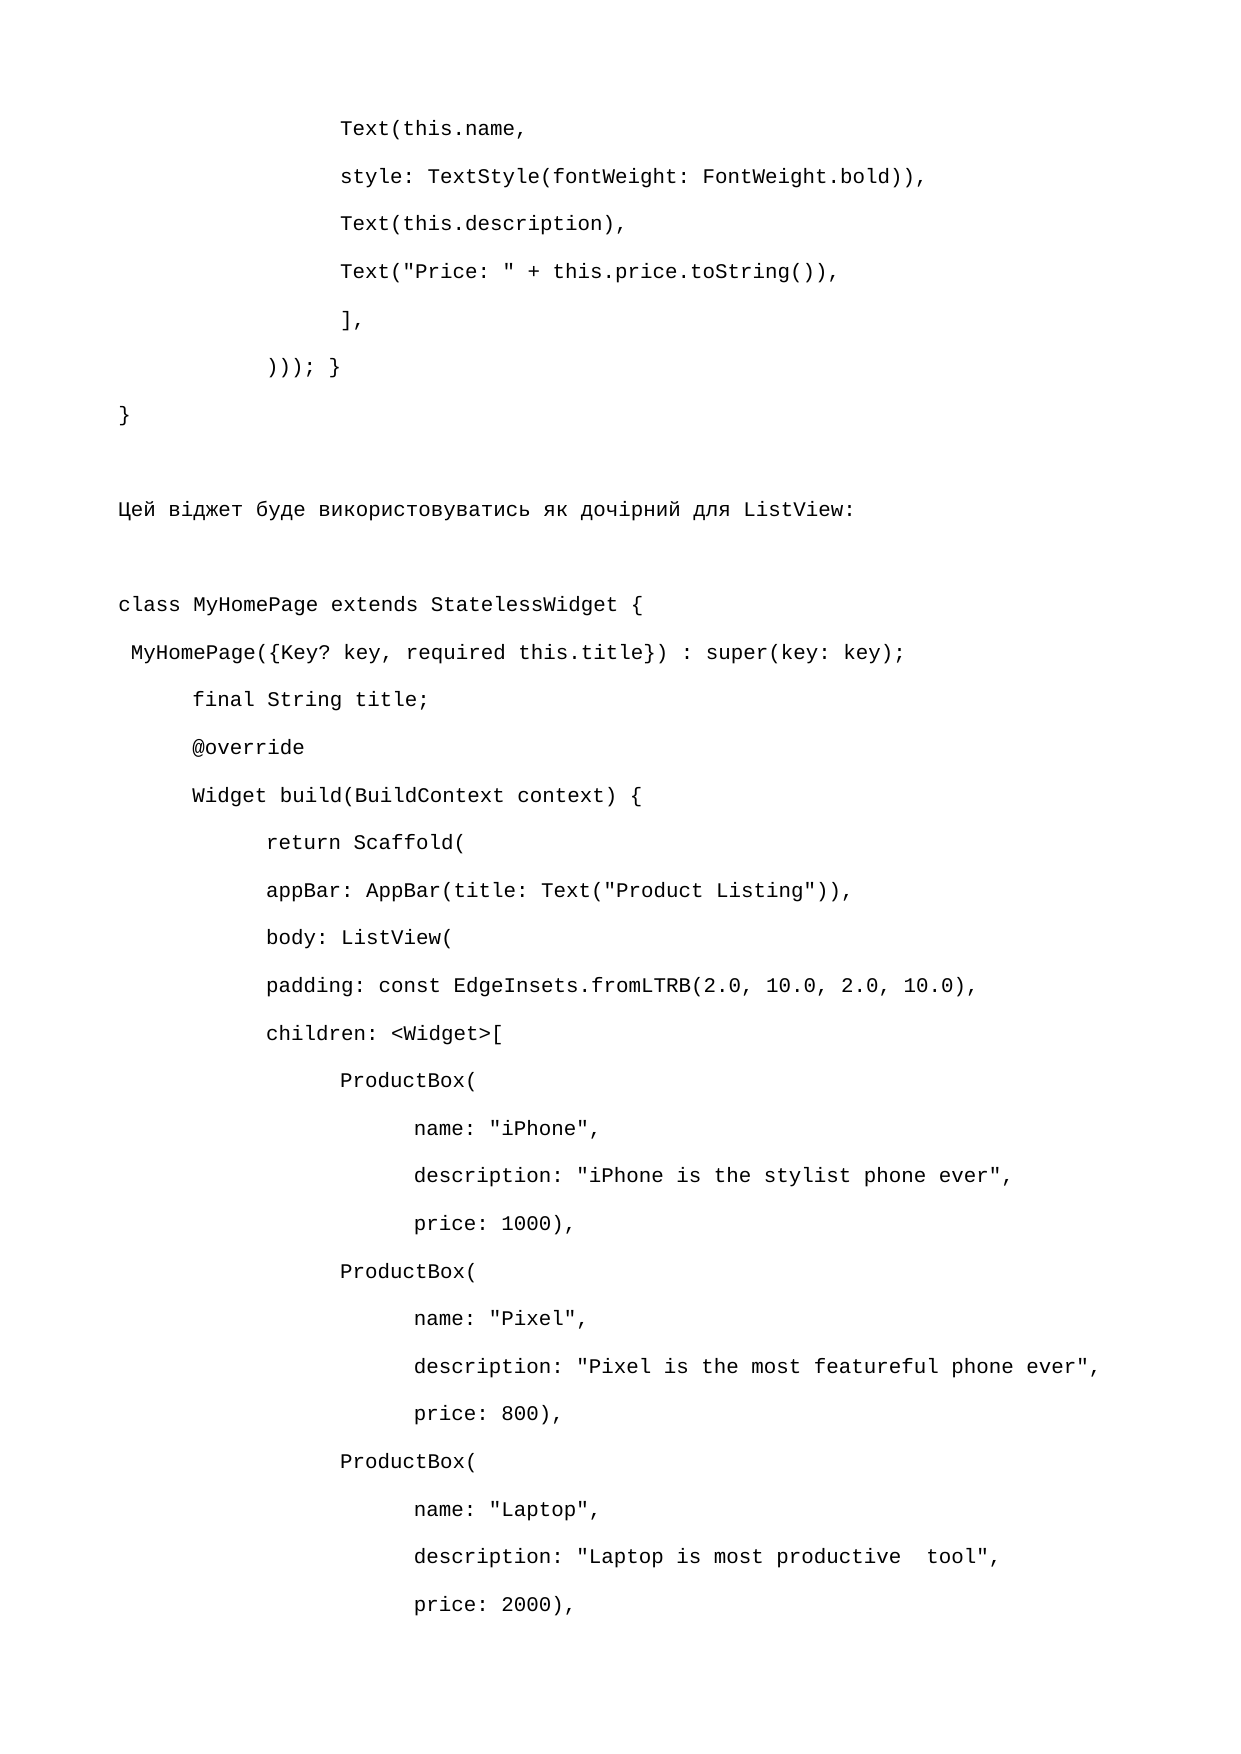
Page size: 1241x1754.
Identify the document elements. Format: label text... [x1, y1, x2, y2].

text body: ListView( [118, 927, 1122, 951]
text name: "iPhone", [118, 1118, 1122, 1141]
text Цей віджет буде використовуватись як дочірний для ListView: [118, 499, 1122, 523]
text class MyHomePage extends StatelessWidget { [118, 594, 1122, 618]
text @override [118, 737, 1122, 761]
text appBar: AppBar(title: Text("Product Listing")), [118, 880, 1122, 903]
text padding: const EdgeInsets.fromLTRB(2.0, 10.0, 2.0, 10.0), [118, 975, 1122, 999]
text style: TextStyle(fontWeight: FontWeight.bold)), [118, 166, 1122, 189]
text name: "Laptop", [118, 1499, 1122, 1522]
text price: 1000), [118, 1213, 1122, 1237]
text Text(this.name, [118, 118, 1122, 142]
text return Scaffold( [118, 832, 1122, 856]
text ], [118, 308, 1122, 332]
text description: "Pixel is the most featureful phone ever", [118, 1356, 1122, 1379]
text description: "iPhone is the stylist phone ever", [118, 1165, 1122, 1189]
text name: "Pixel", [118, 1308, 1122, 1332]
text ProductBox( [118, 1070, 1122, 1094]
text Text("Price: " + this.price.toString()), [118, 261, 1122, 284]
text Widget build(BuildContext context) { [118, 784, 1122, 808]
text final String title; [118, 689, 1122, 713]
text Text(this.description), [118, 213, 1122, 237]
text ProductBox( [118, 1261, 1122, 1284]
text ))); } [118, 356, 1122, 380]
text MyHomePage({Key? key, required this.title}) : super(key: key); [118, 642, 1122, 665]
text } [118, 404, 1122, 427]
text ProductBox( [118, 1451, 1122, 1475]
text price: 800), [118, 1403, 1122, 1427]
text description: "Laptop is most productive tool", [118, 1546, 1122, 1570]
text children: <Widget>[ [118, 1023, 1122, 1046]
text price: 2000), [118, 1594, 1122, 1617]
